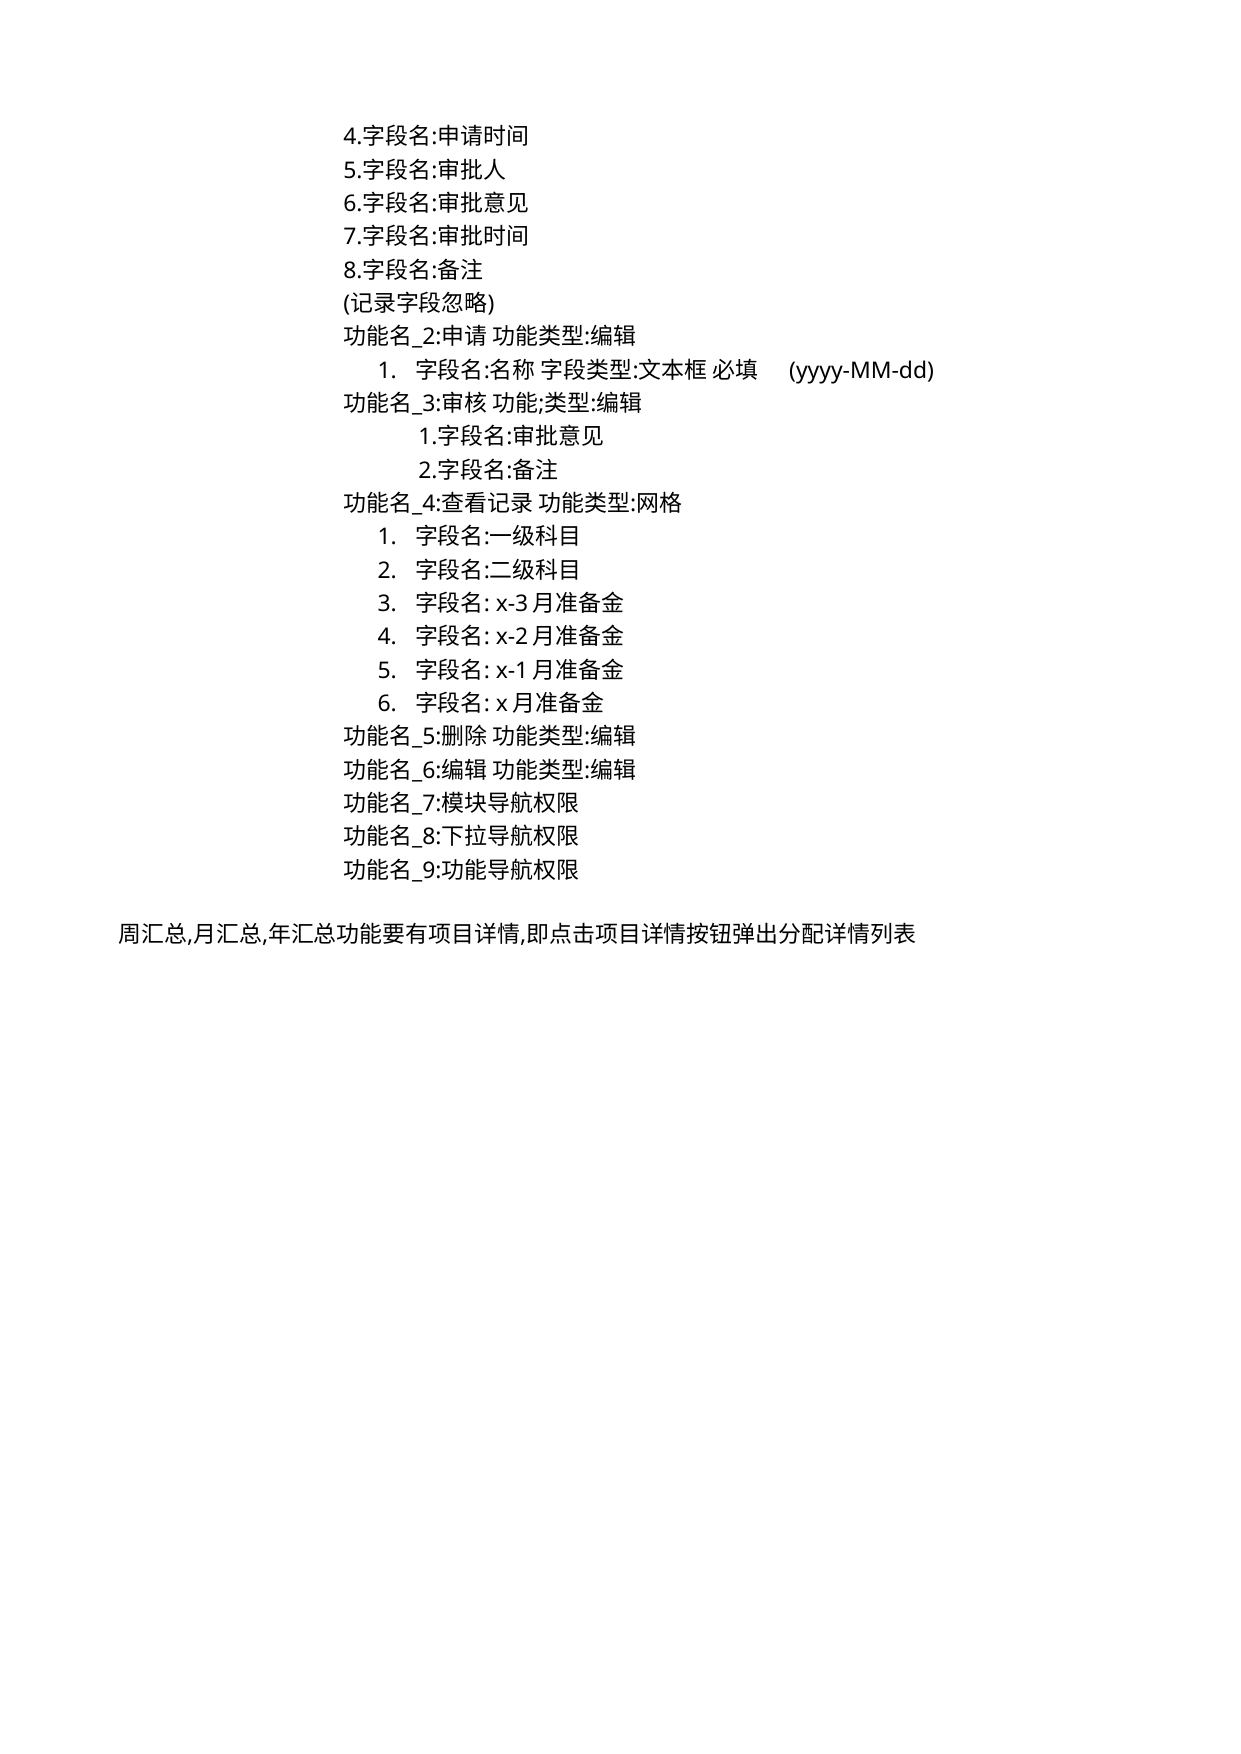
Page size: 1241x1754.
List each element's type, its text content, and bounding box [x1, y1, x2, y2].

list 字段名: x-3月准备金 [377, 585, 1122, 618]
text 周汇总,月汇总,年汇总功能要有项目详情,即点击项目详情按钮弹出分配详情列表 [118, 916, 1122, 949]
text 7.字段名:审批时间 [118, 218, 1122, 251]
list 字段名: x-1月准备金 [377, 651, 1122, 685]
list 字段名:名称 字段类型:文本框 必填 (yyyy-MM-dd) [377, 351, 1122, 385]
text 功能名_9:功能导航权限 [118, 851, 1122, 885]
text 功能名_6:编辑 功能类型:编辑 [118, 751, 1122, 785]
text 功能名_7:模块导航权限 [118, 785, 1122, 818]
text 4.字段名:申请时间 [118, 118, 1122, 151]
text 1.字段名:审批意见 [118, 418, 1122, 451]
text 功能名_8:下拉导航权限 [118, 818, 1122, 851]
text 6.字段名:审批意见 [118, 185, 1122, 218]
text 5.字段名:审批人 [118, 151, 1122, 185]
list 字段名:二级科目 [377, 551, 1122, 585]
text 2.字段名:备注 [118, 451, 1122, 485]
text 功能名_2:申请 功能类型:编辑 [118, 318, 1122, 351]
list 字段名: x月准备金 [377, 685, 1122, 718]
text (记录字段忽略) [118, 285, 1122, 318]
list 字段名: x-2月准备金 [377, 618, 1122, 651]
text 功能名_3:审核 功能;类型:编辑 [118, 385, 1122, 418]
text 功能名_4:查看记录 功能类型:网格 [118, 485, 1122, 518]
list 字段名:一级科目 [377, 518, 1122, 551]
text 功能名_5:删除 功能类型:编辑 [118, 718, 1122, 751]
text 8.字段名:备注 [118, 251, 1122, 285]
